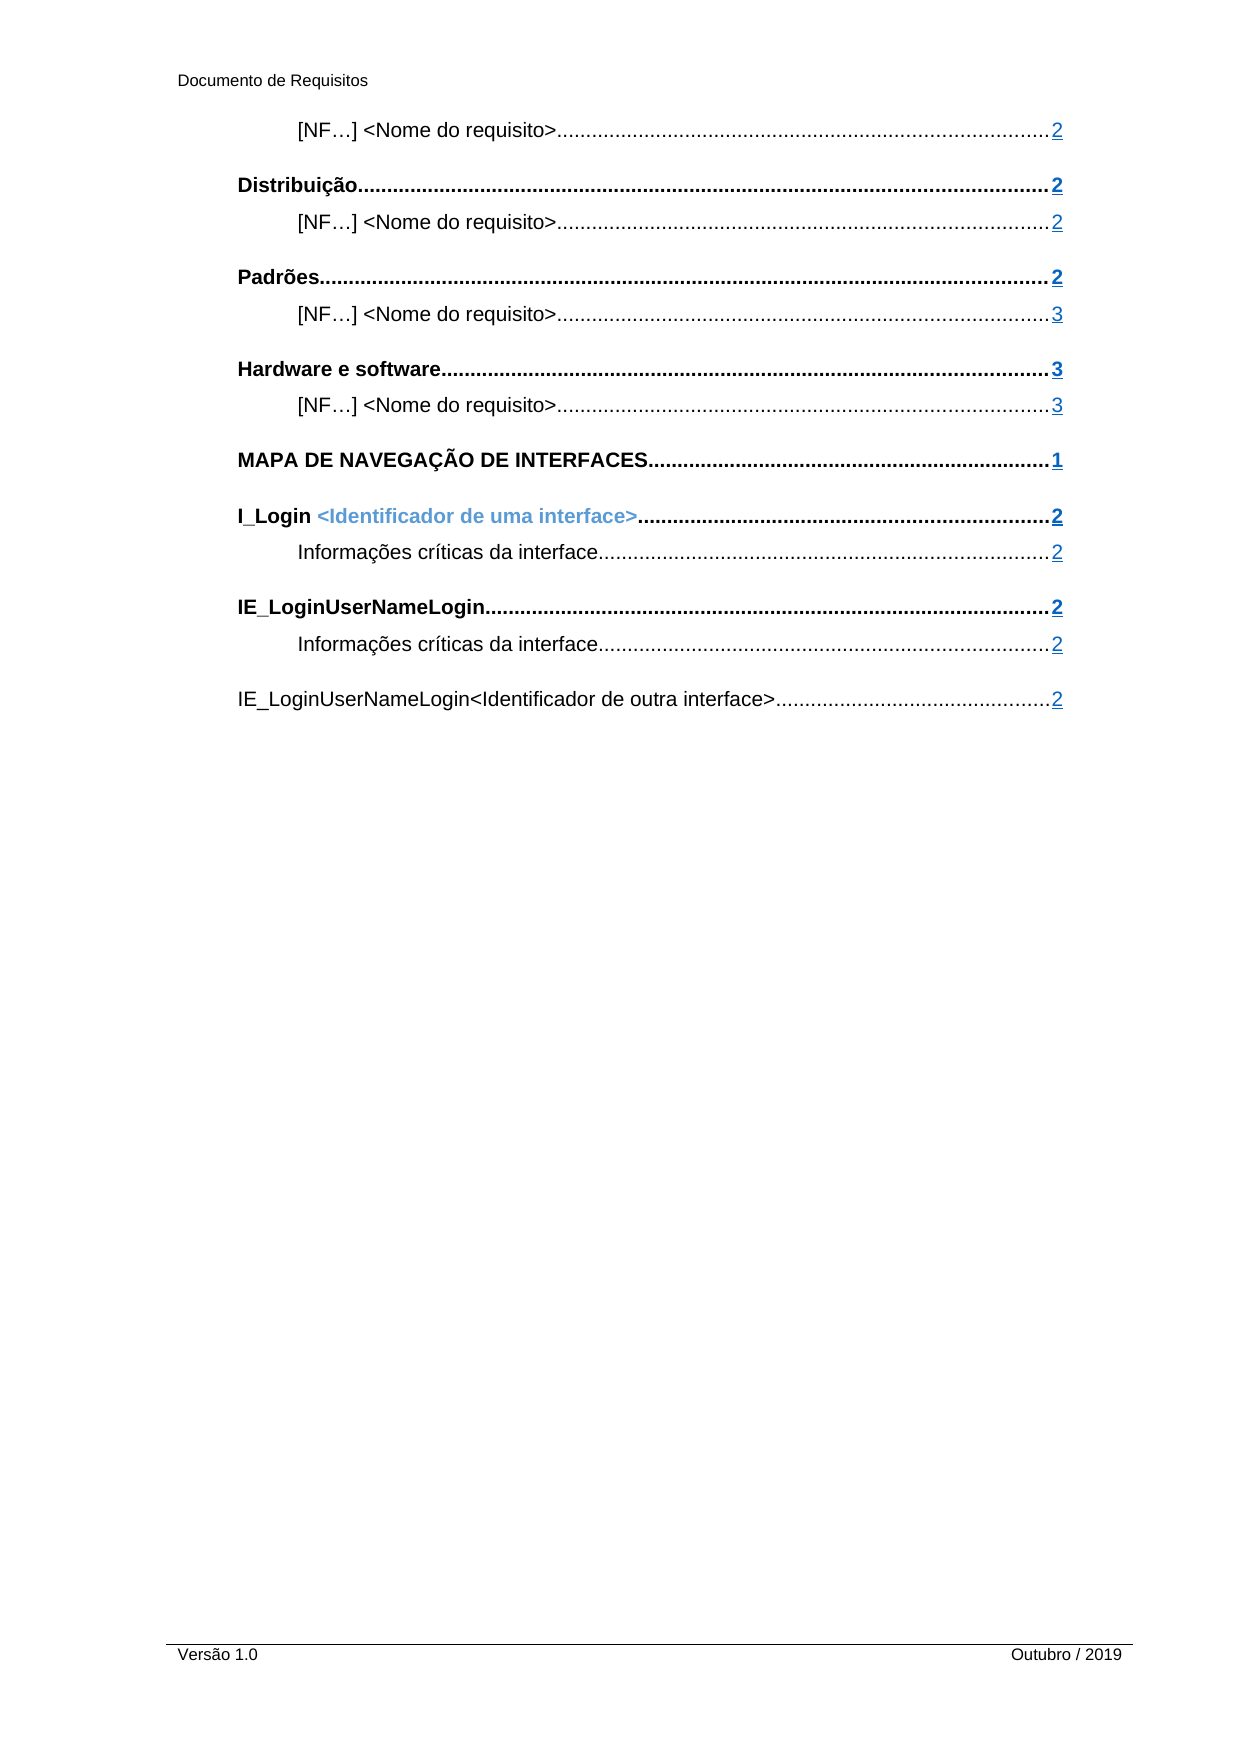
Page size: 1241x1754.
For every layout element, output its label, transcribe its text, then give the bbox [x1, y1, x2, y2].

text [NF…] <Nome do requisito> 2 [297, 210, 1063, 234]
text [NF…] <Nome do requisito> 2 [297, 118, 1063, 142]
text Padrões 2 [237, 265, 1063, 289]
text MAPA DE NAVEGAÇÃO DE INTERFACES 1 [237, 448, 1063, 472]
text Informações críticas da interface 2 [297, 540, 1063, 564]
text Hardware e software 3 [237, 357, 1063, 381]
text [NF…] <Nome do requisito> 3 [297, 301, 1063, 325]
text IE_LoginUserNameLogin 2 [237, 595, 1063, 619]
text [NF…] <Nome do requisito> 3 [297, 393, 1063, 417]
text IE_LoginUserNameLogin<Identificador de outra interface> 2 [237, 687, 1063, 711]
text Informações críticas da interface 2 [297, 632, 1063, 656]
text I_Login <Identificador de uma interface> 2 [237, 503, 1063, 527]
text Distribuição 2 [237, 173, 1063, 197]
